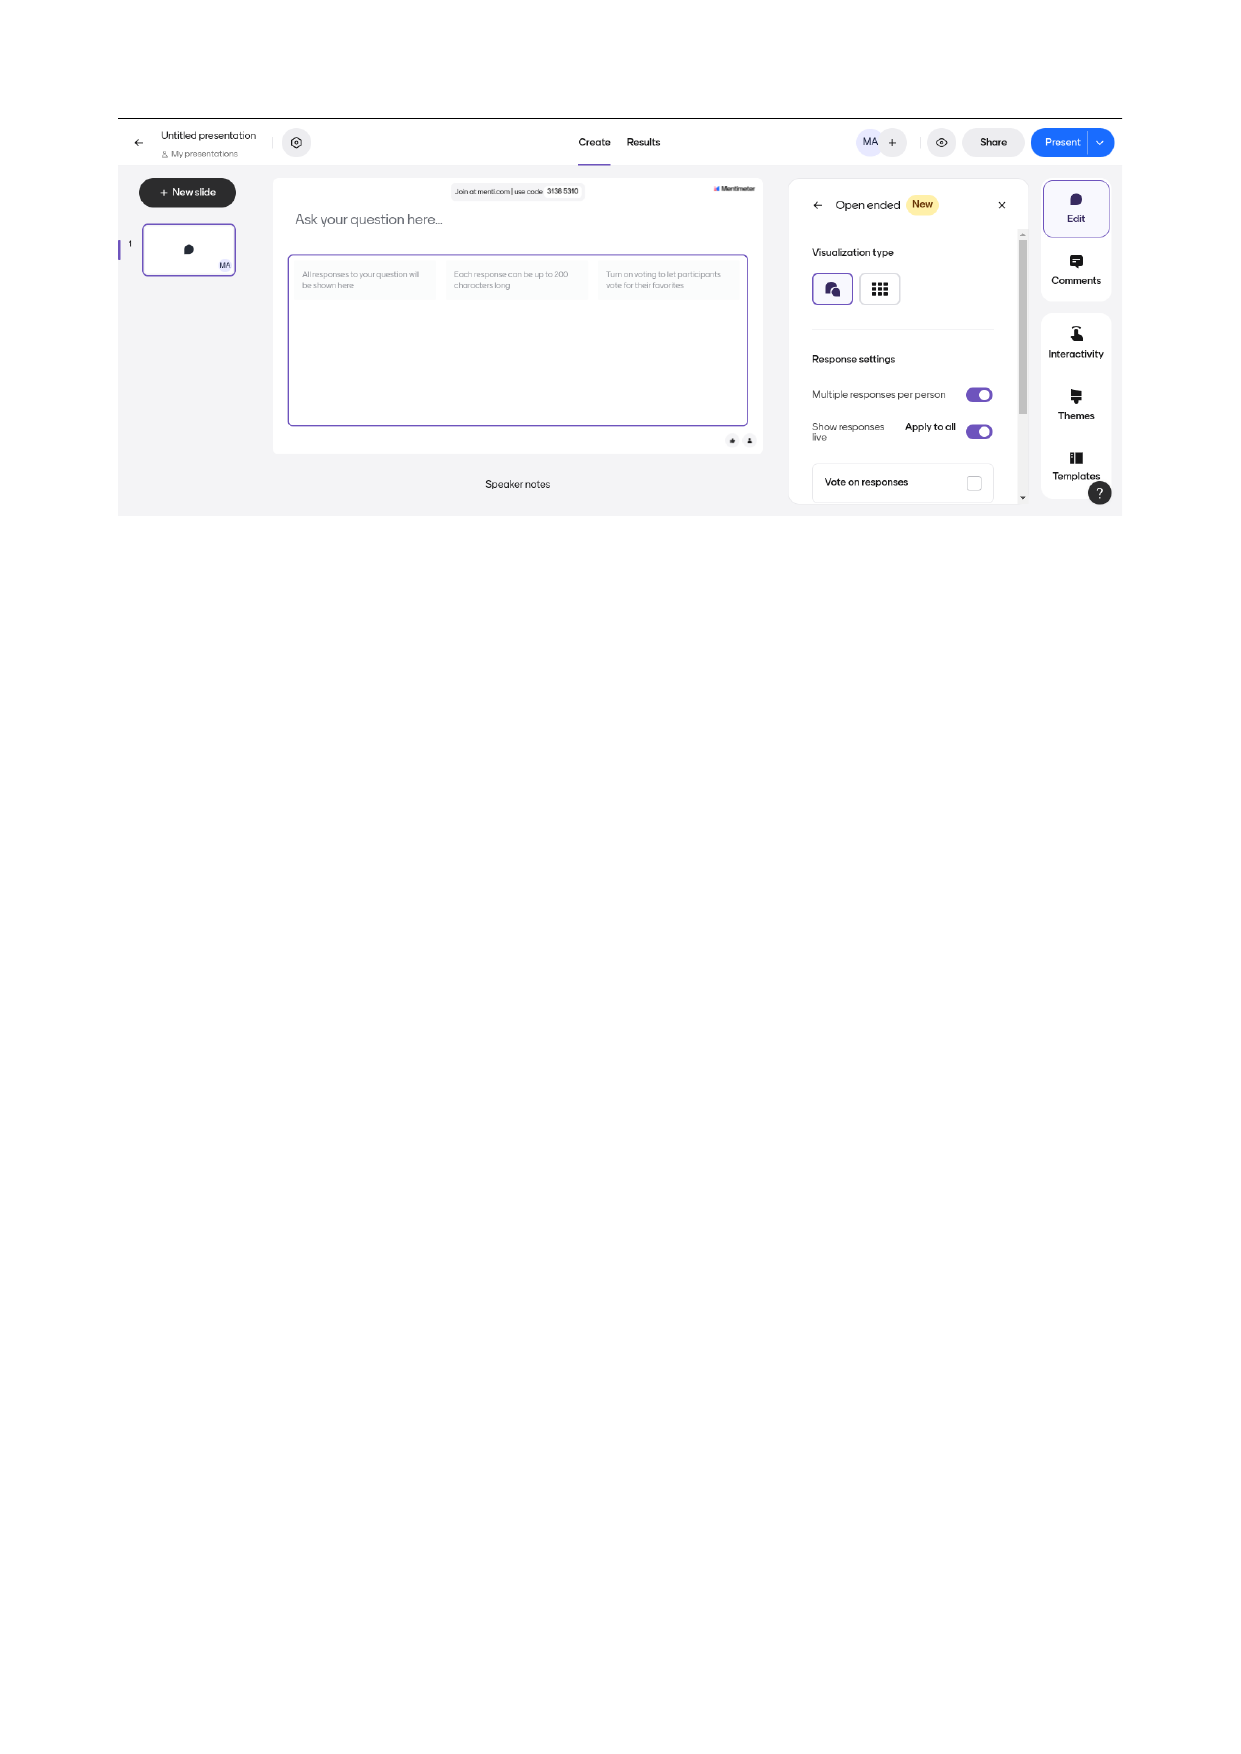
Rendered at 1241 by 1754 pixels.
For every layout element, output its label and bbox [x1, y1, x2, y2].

picture [118, 118, 1123, 516]
